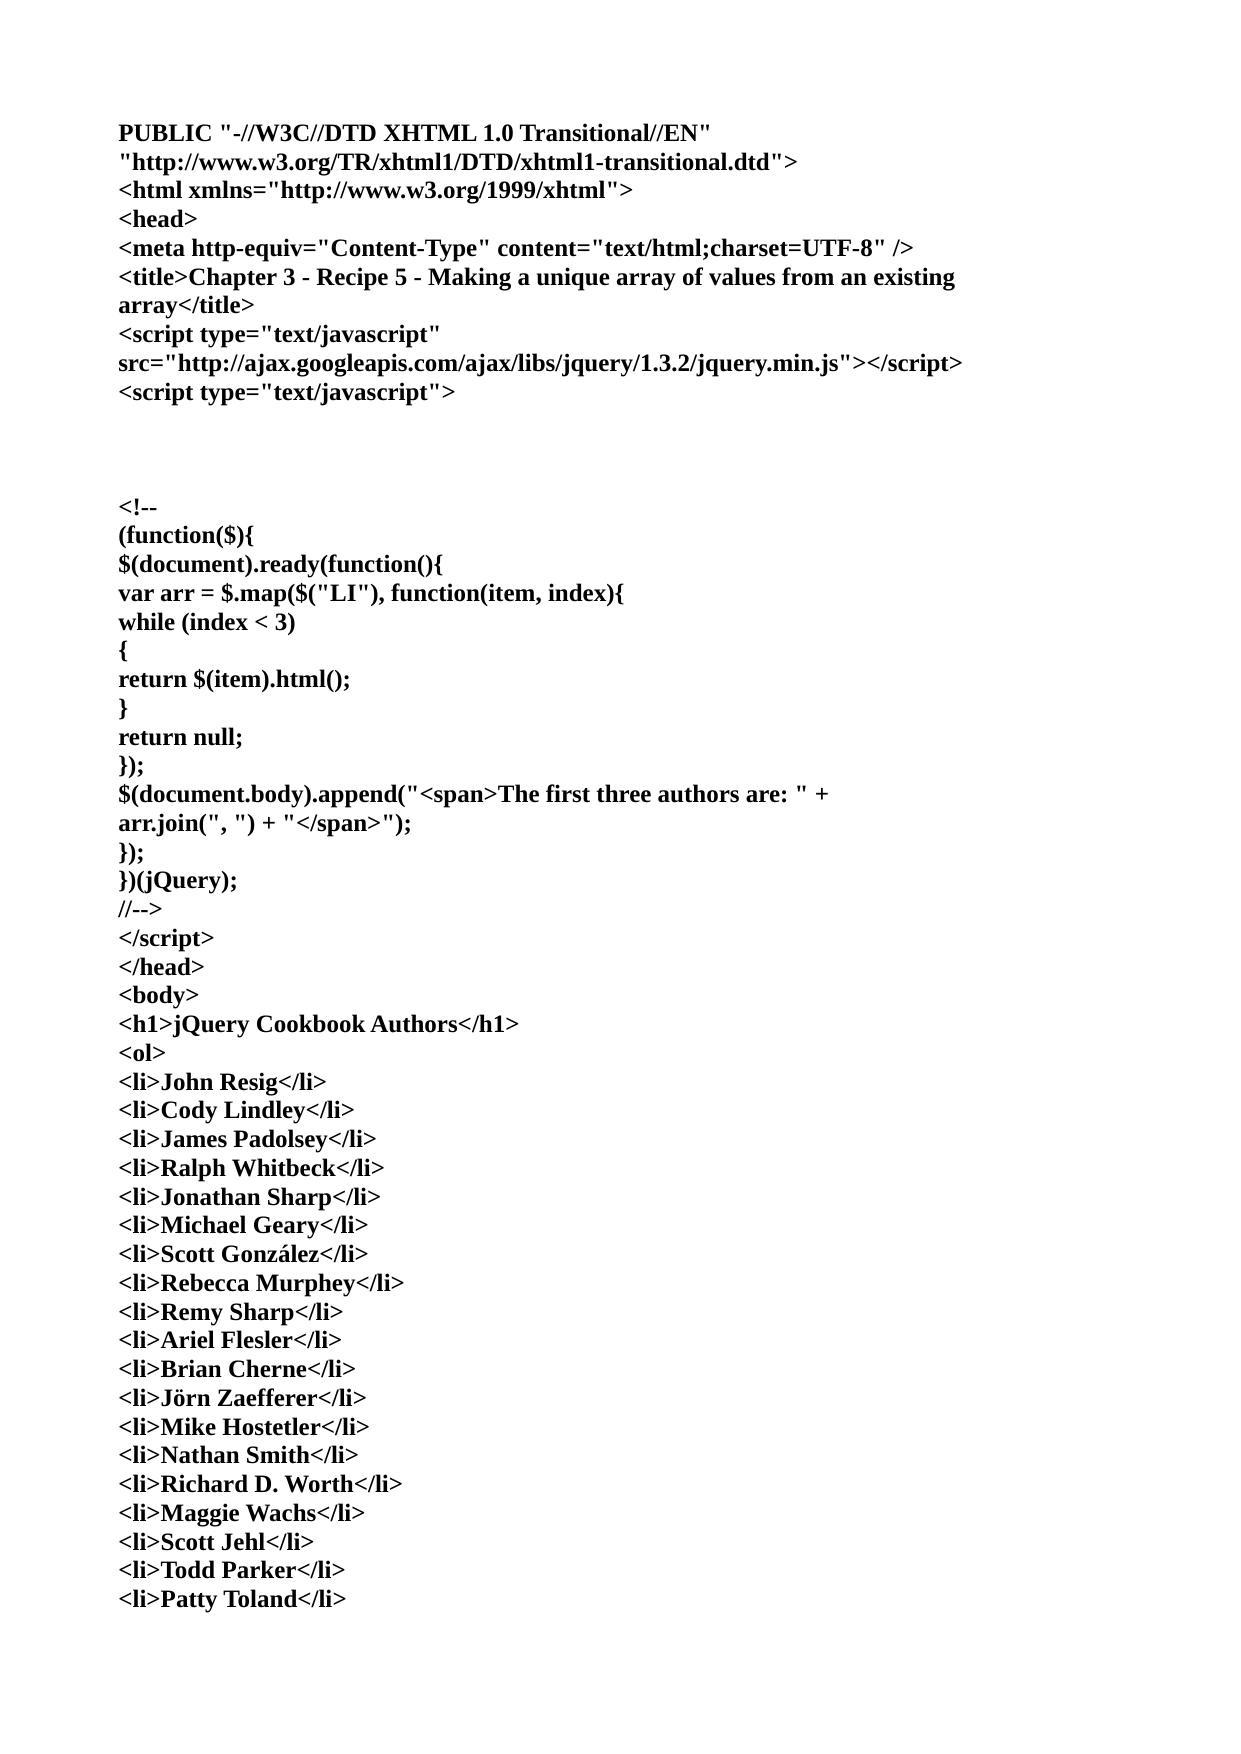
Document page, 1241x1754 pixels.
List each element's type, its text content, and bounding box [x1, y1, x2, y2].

text <title>Chapter 3 - Recipe 5 - Making a unique array of values from an existing [118, 262, 1122, 291]
text } [118, 693, 1122, 722]
text <li>Patty Toland</li> [118, 1584, 1122, 1613]
text PUBLIC "-//W3C//DTD XHTML 1.0 Transitional//EN" [118, 118, 1122, 147]
text $(document.body).append("<span>The first three authors are: " + [118, 779, 1122, 808]
text <html xmlns="http://www.w3.org/1999/xhtml"> [118, 176, 1122, 204]
text <ol> [118, 1038, 1122, 1067]
text <li>Remy Sharp</li> [118, 1297, 1122, 1326]
text <li>Mike Hostetler</li> [118, 1412, 1122, 1441]
text var arr = $.map($("LI"), function(item, index){ [118, 578, 1122, 607]
text { [118, 636, 1122, 664]
text array</title> [118, 291, 1122, 319]
text })(jQuery); [118, 866, 1122, 894]
text <li>Michael Geary</li> [118, 1211, 1122, 1239]
text <li>Rebecca Murphey</li> [118, 1268, 1122, 1297]
text <li>James Padolsey</li> [118, 1124, 1122, 1153]
text <li>Jörn Zaefferer</li> [118, 1383, 1122, 1412]
text }); [118, 837, 1122, 866]
text <li>Ralph Whitbeck</li> [118, 1153, 1122, 1182]
text $(document).ready(function(){ [118, 549, 1122, 578]
text <h1>jQuery Cookbook Authors</h1> [118, 1009, 1122, 1038]
text return $(item).html(); [118, 664, 1122, 693]
text </script> [118, 923, 1122, 952]
text <li>Scott González</li> [118, 1239, 1122, 1268]
text arr.join(", ") + "</span>"); [118, 808, 1122, 837]
text <script type="text/javascript" [118, 319, 1122, 348]
text while (index < 3) [118, 607, 1122, 636]
text <li>Scott Jehl</li> [118, 1527, 1122, 1556]
text <li>Richard D. Worth</li> [118, 1469, 1122, 1498]
text //--> [118, 894, 1122, 923]
text </head> [118, 952, 1122, 981]
text <script type="text/javascript"> [118, 377, 1122, 406]
text return null; [118, 722, 1122, 751]
text <li>Brian Cherne</li> [118, 1354, 1122, 1383]
text <li>Jonathan Sharp</li> [118, 1182, 1122, 1211]
text <li>Ariel Flesler</li> [118, 1326, 1122, 1354]
text <li>Todd Parker</li> [118, 1556, 1122, 1584]
text <li>Maggie Wachs</li> [118, 1498, 1122, 1527]
text <li>Nathan Smith</li> [118, 1441, 1122, 1469]
text (function($){ [118, 521, 1122, 549]
text "http://www.w3.org/TR/xhtml1/DTD/xhtml1-transitional.dtd"> [118, 147, 1122, 176]
text <li>John Resig</li> [118, 1067, 1122, 1096]
text }); [118, 751, 1122, 779]
text <meta http-equiv="Content-Type" content="text/html;charset=UTF-8" /> [118, 233, 1122, 262]
text src="http://ajax.googleapis.com/ajax/libs/jquery/1.3.2/jquery.min.js"></script> [118, 348, 1122, 377]
text <head> [118, 204, 1122, 233]
text <!-- [118, 492, 1122, 521]
text <li>Cody Lindley</li> [118, 1096, 1122, 1124]
text <body> [118, 981, 1122, 1009]
